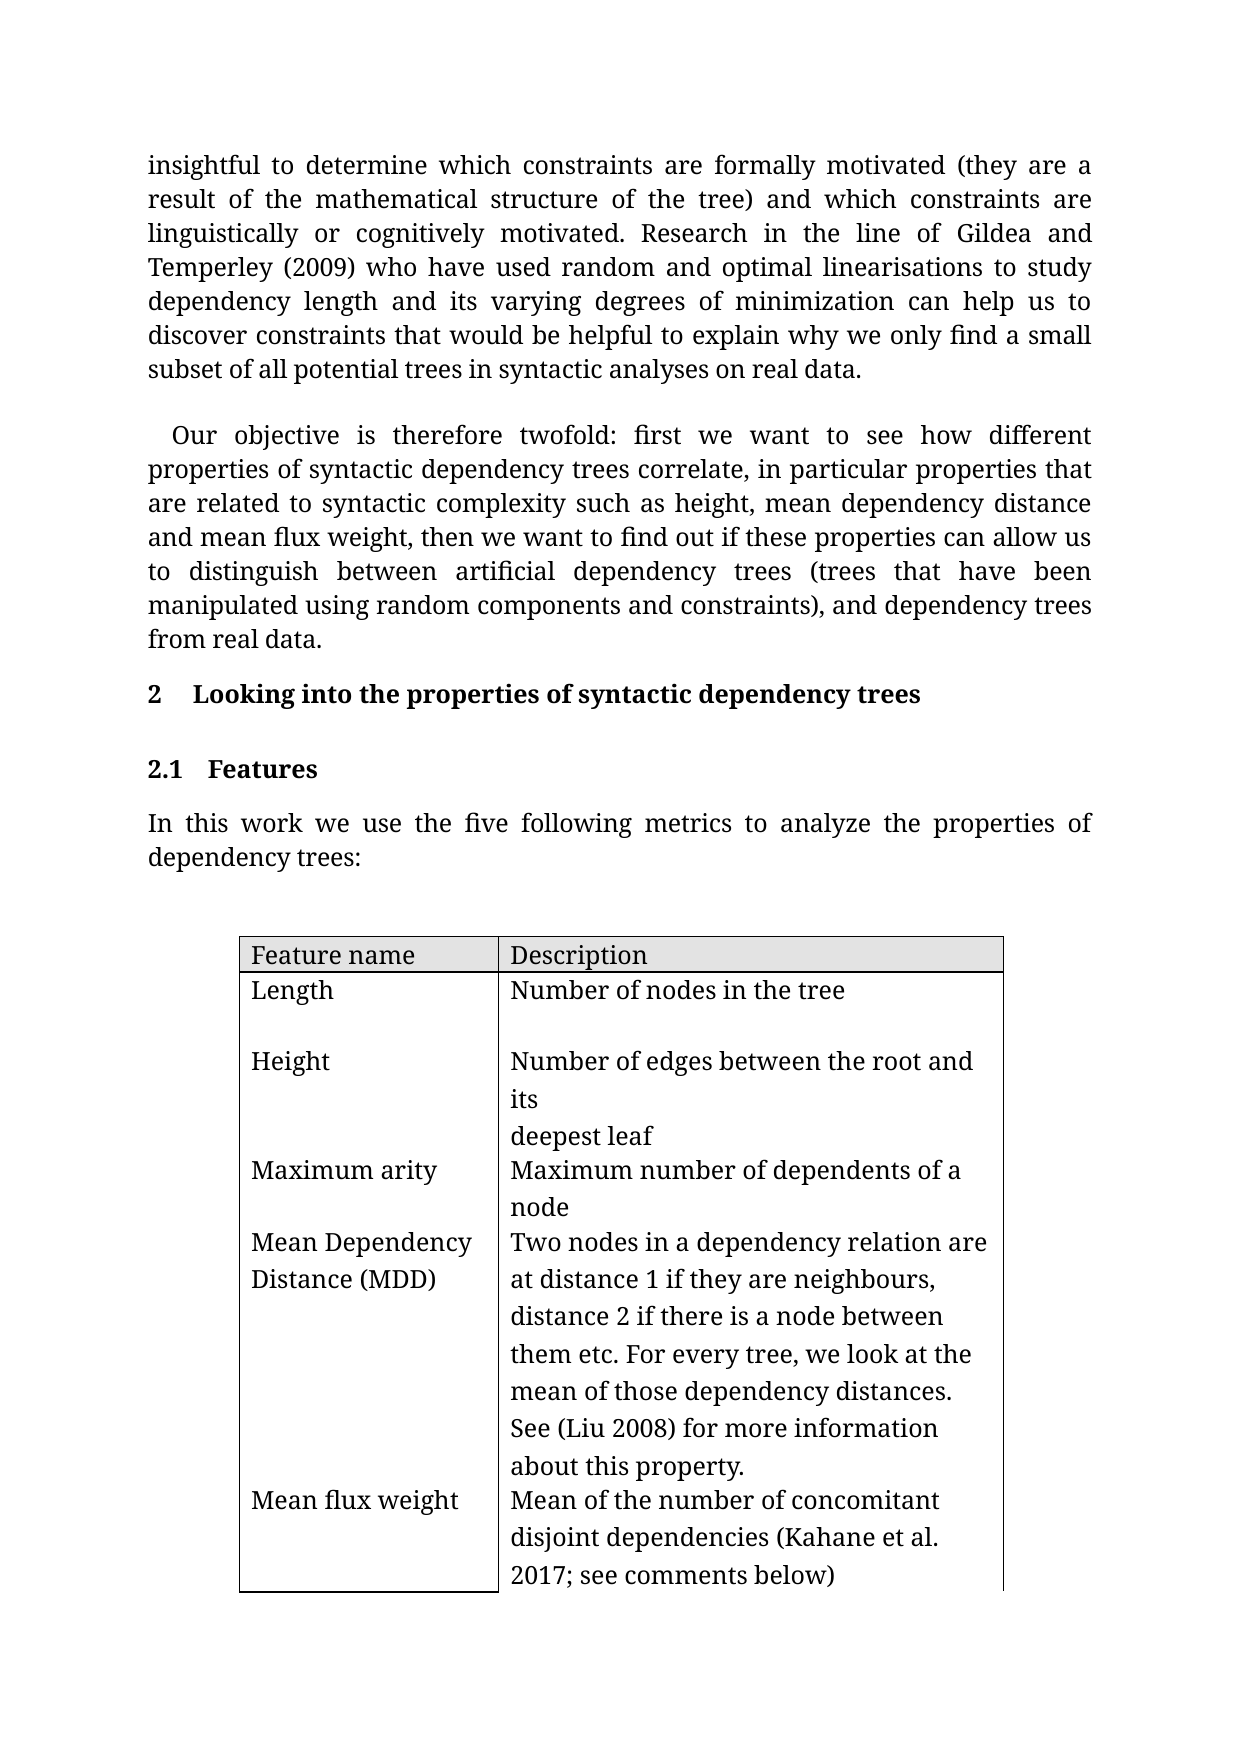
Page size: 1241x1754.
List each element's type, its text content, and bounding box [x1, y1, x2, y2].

table_cell Number of nodes in the tree [499, 973, 1003, 1044]
table_cell Mean flux weight [240, 1483, 498, 1591]
table_cell Two nodes in a dependency relation are at distance 1 if they are neighbours, distance 2 if there is a node between them etc. For every tree, we look at the mean of those dependency distances. See (Liu 2008) for more information about this property. [499, 1224, 1003, 1483]
table_cell Length [240, 973, 498, 1044]
table_header Description [499, 937, 1003, 971]
table_cell Maximum arity [240, 1153, 498, 1224]
text insightful to determine which constraints are formally motivated (they are a result of the mathematical structure of the tree) and which constraints are linguistically or cognitively motivated. Research in the line of Gildea and Temperley (2009) who have used random and optimal linearisations to study dependency length and its varying degrees of minimization can help us to discover constraints that would be helpful to explain why we only find a small subset of all potential trees in syntactic analyses on real data. [148, 148, 1092, 386]
list Features [148, 752, 1092, 786]
table_cell Mean of the number of concomitant disjoint dependencies (Kahane et al. 2017; see comments below) [499, 1483, 1003, 1591]
list Looking into the properties of syntactic dependency trees [148, 677, 1092, 711]
table_cell Maximum number of dependents of a node [499, 1153, 1003, 1224]
table_cell Number of edges between the root and its deepest leaf [499, 1044, 1003, 1153]
text In this work we use the five following metrics to analyze the properties of dependency trees: [148, 806, 1092, 874]
table_cell Mean Dependency Distance (MDD) [240, 1224, 498, 1483]
text Our objective is therefore twofold: first we want to see how different properties of syntactic dependency trees correlate, in particular properties that are related to syntactic complexity such as height, mean dependency distance and mean flux weight, then we want to find out if these properties can allow us to distinguish between artificial dependency trees (trees that have been manipulated using random components and constraints), and dependency trees from real data. [148, 417, 1092, 656]
table_cell Height [240, 1044, 498, 1153]
table_header Feature name [240, 937, 498, 971]
